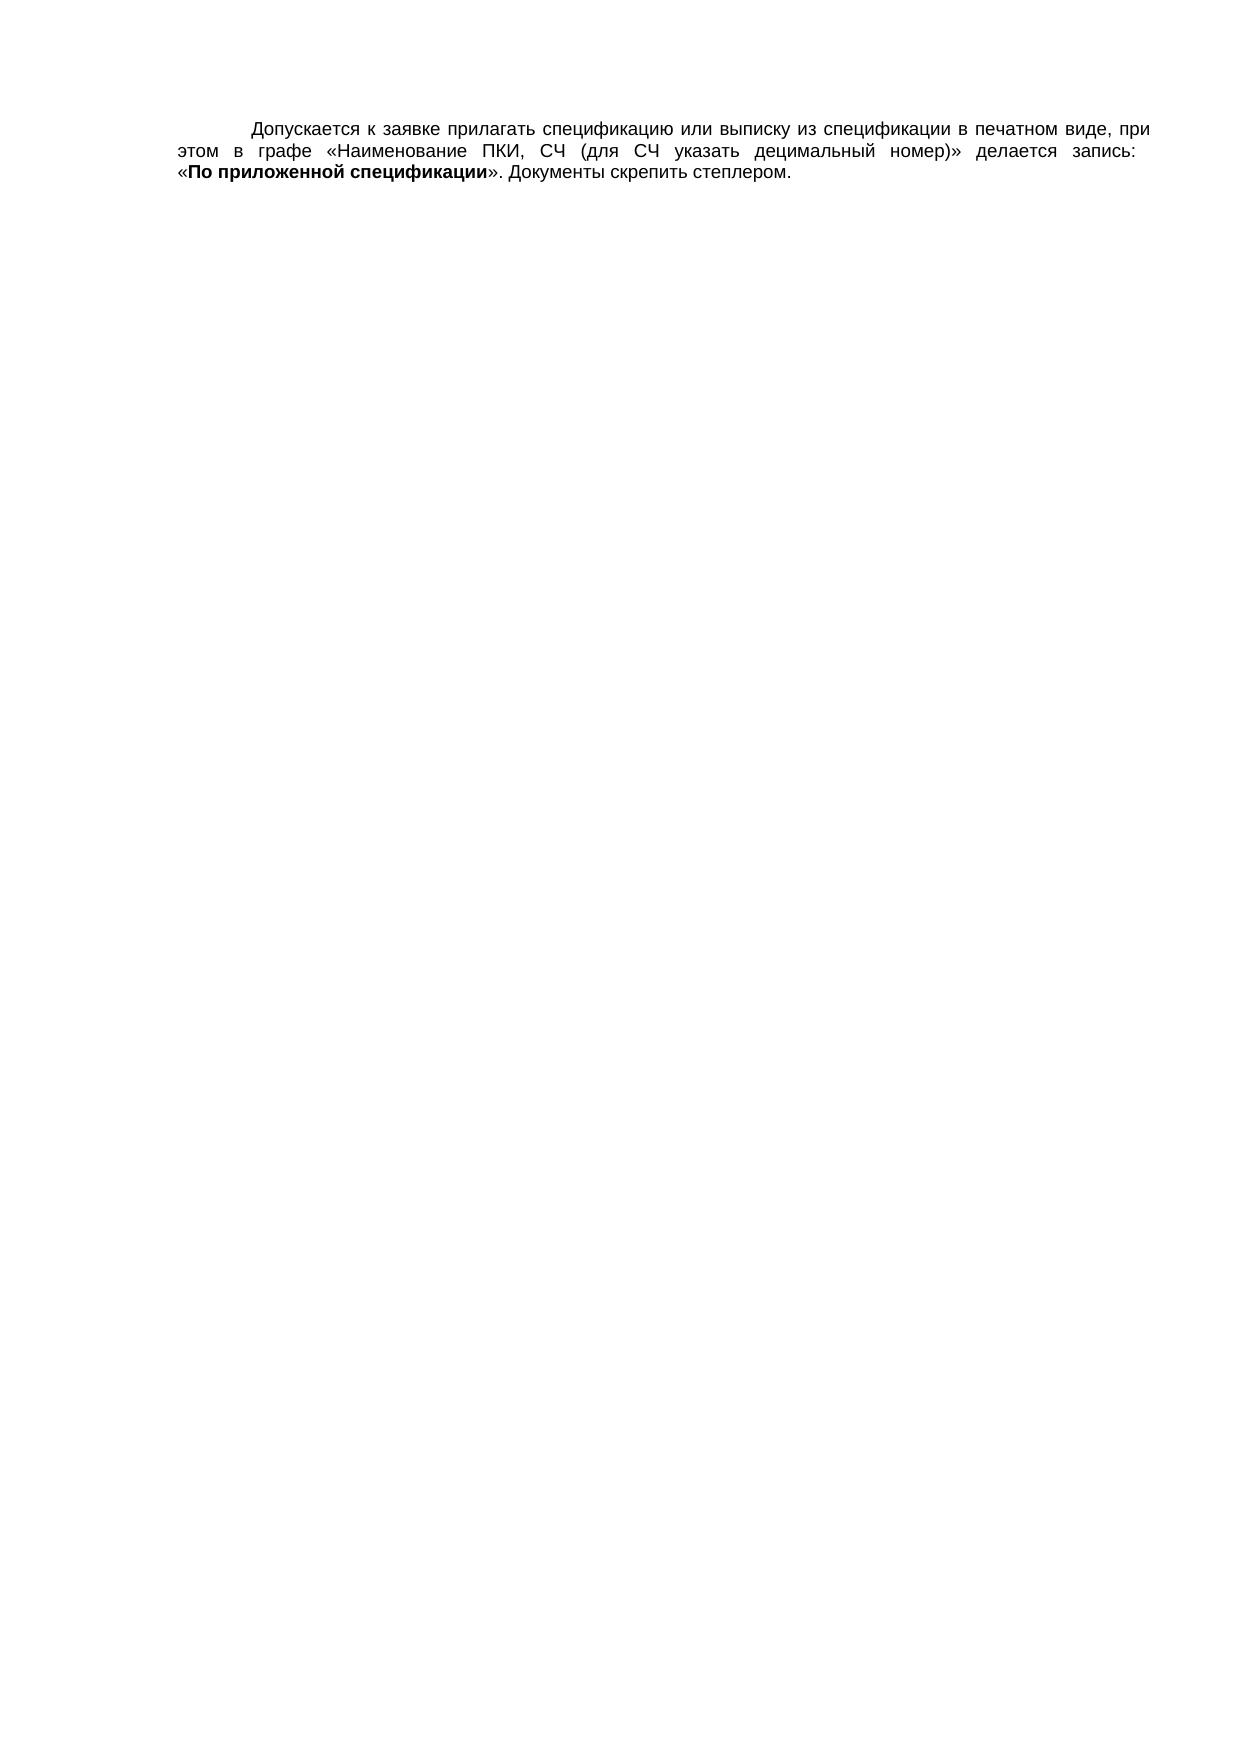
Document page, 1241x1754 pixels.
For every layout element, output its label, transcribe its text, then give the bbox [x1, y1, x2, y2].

list Допускается к заявке прилагать спецификацию или выписку из спецификации в печатном виде, при этом в графе «Наименование ПКИ, СЧ (для СЧ указать децимальный номер)» делается запись: «По приложенной спецификации». Документы скрепить степлером. [177, 118, 1152, 183]
